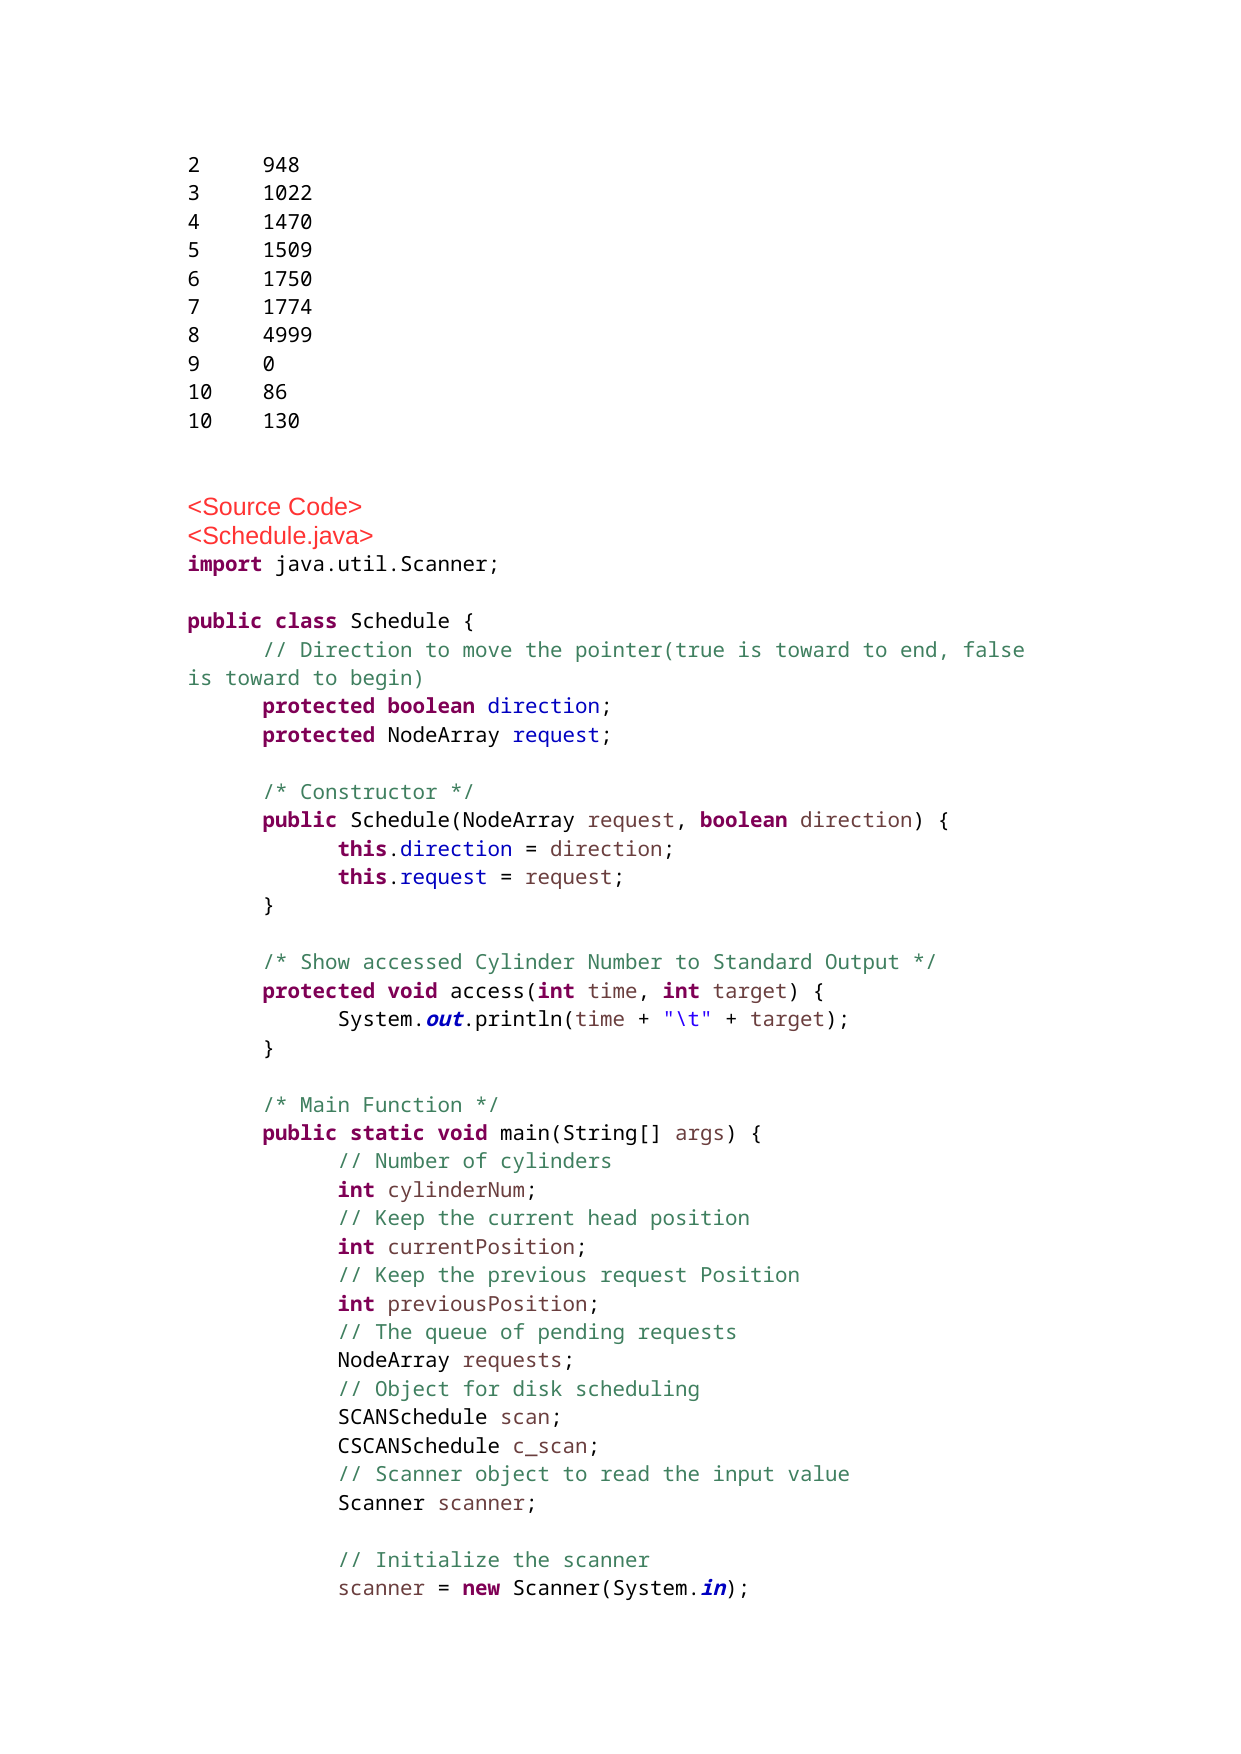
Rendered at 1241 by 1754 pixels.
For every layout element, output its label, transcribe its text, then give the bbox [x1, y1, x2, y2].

text scanner = new Scanner(System.in); [187, 1573, 1053, 1602]
text int currentPosition; [187, 1232, 1053, 1260]
text int previousPosition; [187, 1289, 1053, 1317]
text // Scanner object to read the input value [187, 1459, 1053, 1488]
text /* Constructor */ [187, 777, 1053, 805]
text // Initialize the scanner [187, 1545, 1053, 1573]
text SCANSchedule scan; [187, 1402, 1053, 1431]
text this.request = request; [187, 862, 1053, 891]
text // Object for disk scheduling [187, 1374, 1053, 1402]
text 2 948 [187, 150, 1053, 178]
text protected NodeArray request; [187, 720, 1053, 748]
text 6 1750 [187, 264, 1053, 292]
text 5 1509 [187, 235, 1053, 264]
text Scanner scanner; [187, 1488, 1053, 1516]
text 9 0 [187, 349, 1053, 377]
text public class Schedule { [187, 606, 1053, 635]
text 7 1774 [187, 292, 1053, 321]
text 4 1470 [187, 207, 1053, 235]
text /* Main Function */ [187, 1090, 1053, 1118]
text // The queue of pending requests [187, 1317, 1053, 1346]
text public Schedule(NodeArray request, boolean direction) { [187, 805, 1053, 834]
text 10 86 [187, 377, 1053, 406]
text 8 4999 [187, 321, 1053, 349]
text import java.util.Scanner; [187, 549, 1053, 578]
text <Source Code> [187, 492, 1053, 521]
text protected boolean direction; [187, 692, 1053, 720]
text public static void main(String[] args) { [187, 1118, 1053, 1147]
text } [187, 1033, 1053, 1061]
text // Number of cylinders [187, 1147, 1053, 1175]
text // Direction to move the pointer(true is toward to end, false is toward to begin) [187, 635, 1053, 692]
text } [187, 891, 1053, 919]
text NodeArray requests; [187, 1346, 1053, 1374]
text // Keep the previous request Position [187, 1260, 1053, 1289]
text 10 130 [187, 406, 1053, 434]
text // Keep the current head position [187, 1203, 1053, 1232]
text System.out.println(time + "\t" + target); [187, 1004, 1053, 1033]
text int cylinderNum; [187, 1175, 1053, 1203]
text CSCANSchedule c_scan; [187, 1431, 1053, 1459]
text 3 1022 [187, 178, 1053, 207]
text protected void access(int time, int target) { [187, 976, 1053, 1004]
text <Schedule.java> [187, 521, 1053, 549]
text /* Show accessed Cylinder Number to Standard Output */ [187, 947, 1053, 976]
text this.direction = direction; [187, 834, 1053, 862]
